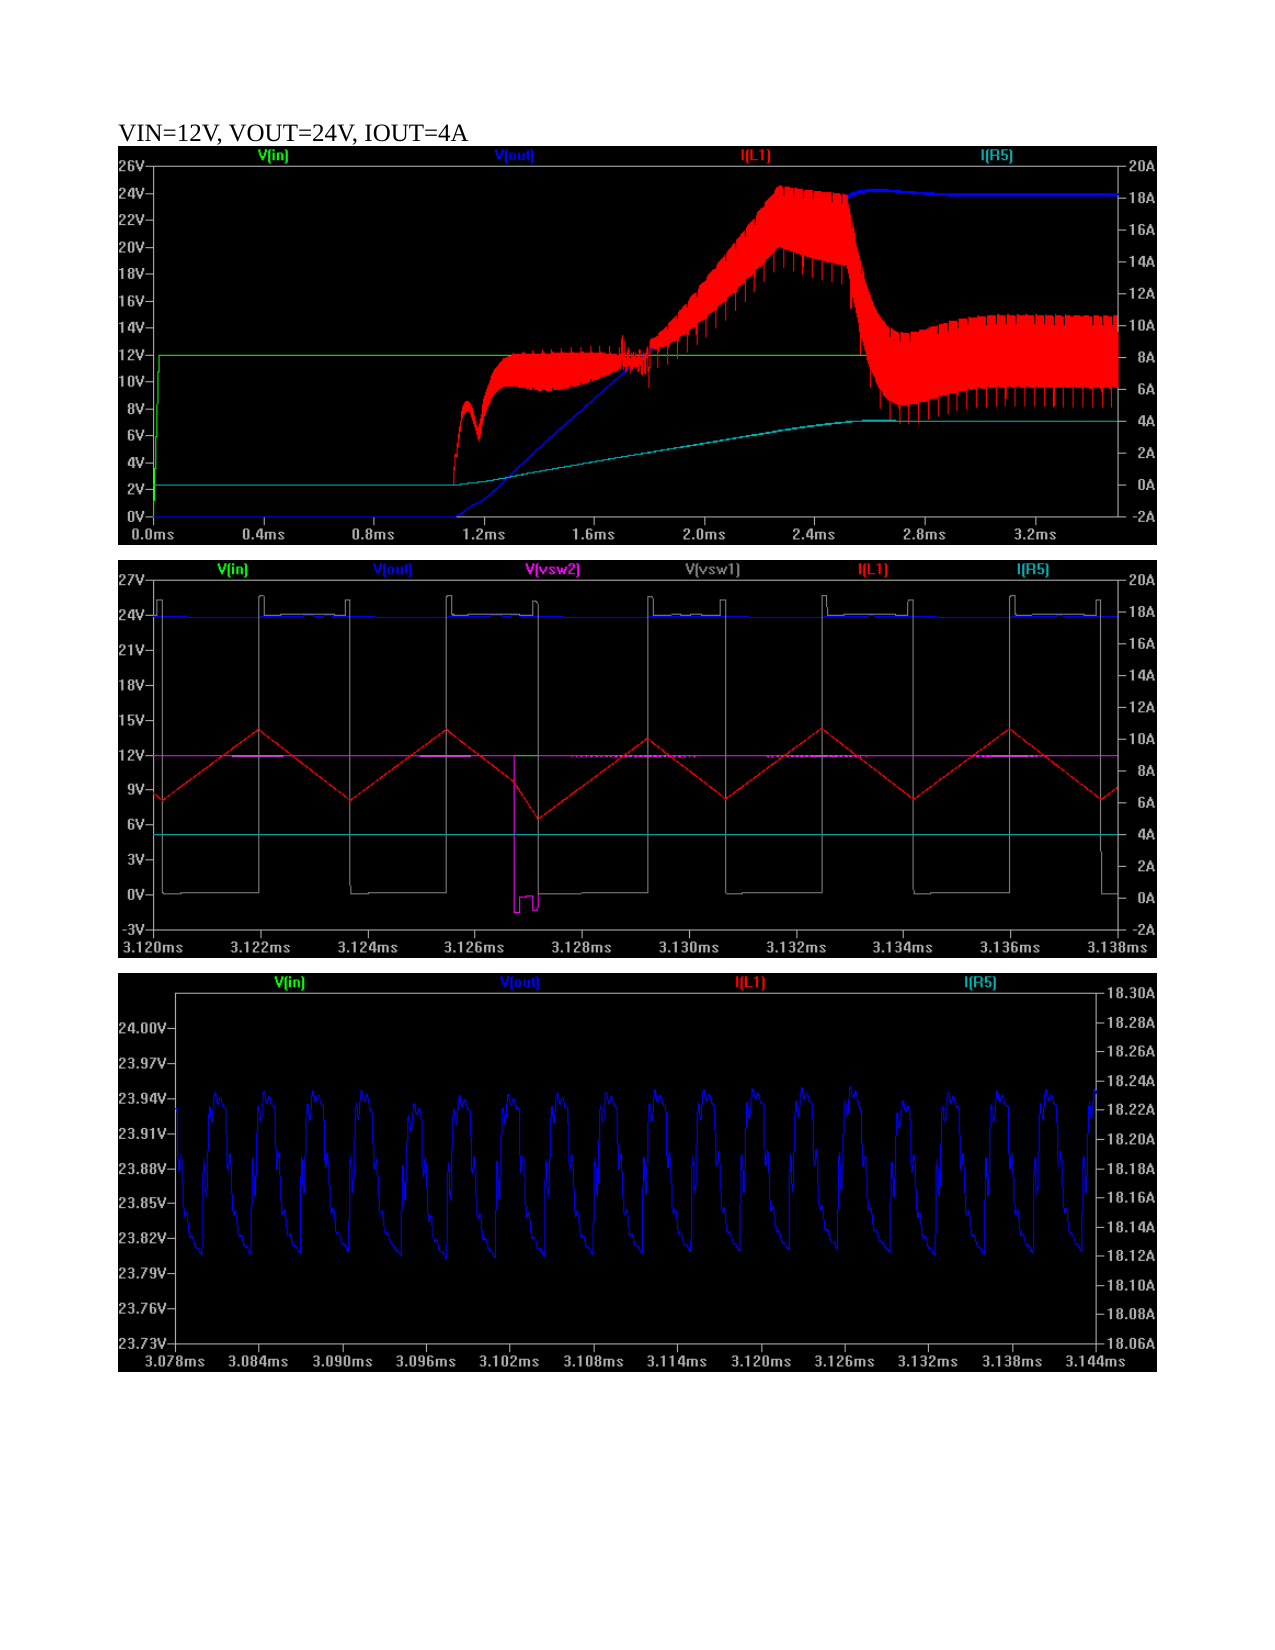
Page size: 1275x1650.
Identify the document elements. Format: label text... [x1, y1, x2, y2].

picture [118, 973, 1157, 1372]
text VIN=12V, VOUT=24V, IOUT=4A [118, 118, 1157, 146]
picture [118, 146, 1157, 545]
picture [118, 560, 1157, 958]
